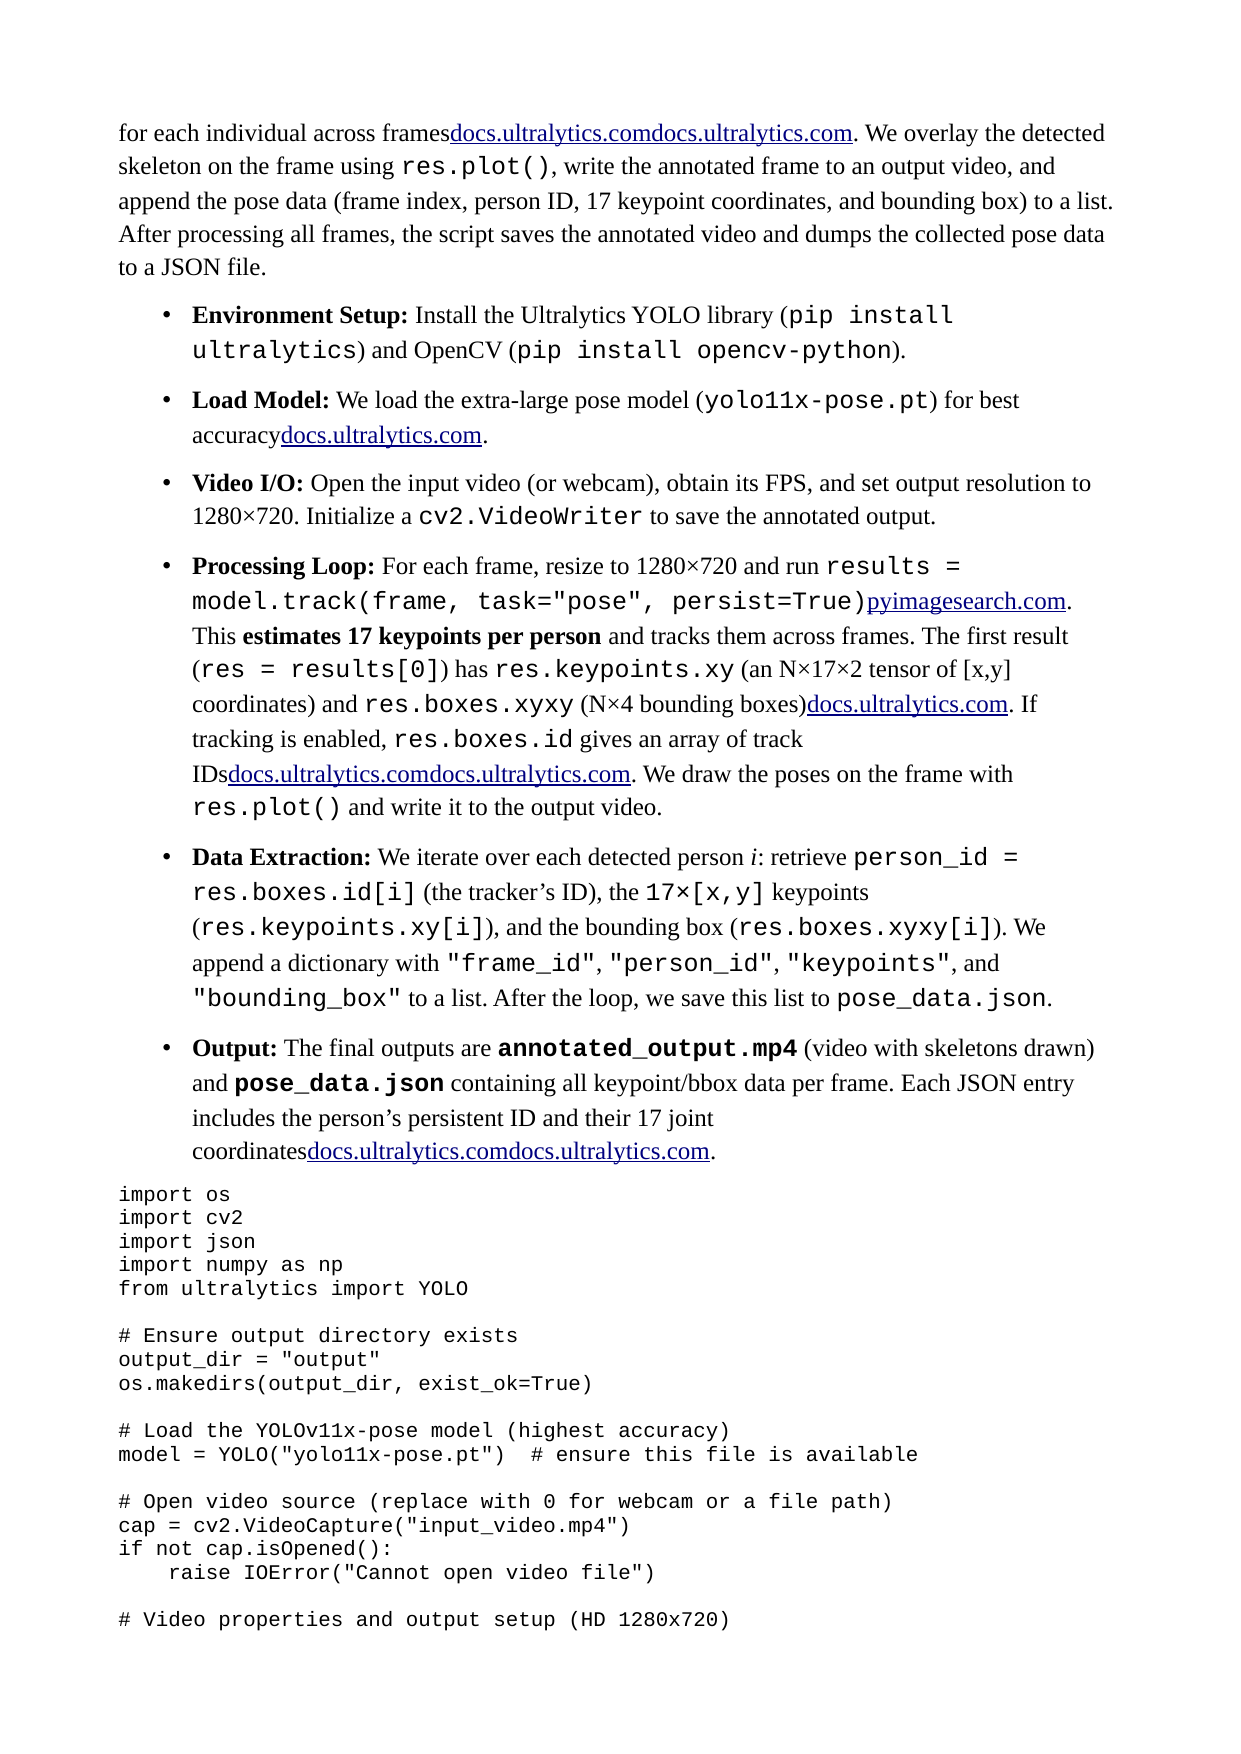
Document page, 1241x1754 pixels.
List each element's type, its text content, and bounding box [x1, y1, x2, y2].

text # Video properties and output setup (HD 1280x720) [118, 1609, 1122, 1633]
text # Ensure output directory exists [118, 1325, 1122, 1349]
list Environment Setup: Install the Ultralytics YOLO library (pip install ultralytics) and OpenCV (pip install opencv-python). [162, 300, 1122, 366]
text import os [118, 1183, 1122, 1207]
list Video I/O: Open the input video (or webcam), obtain its FPS, and set output resolution to 1280×720. Initialize a cv2.VideoWriter to save the annotated output. [162, 468, 1122, 532]
text import cv2 [118, 1207, 1122, 1231]
text # Load the YOLOv11x-pose model (highest accuracy) [118, 1420, 1122, 1444]
text import json [118, 1231, 1122, 1254]
text from ultralytics import YOLO [118, 1278, 1122, 1302]
text output_dir = "output" [118, 1349, 1122, 1373]
list Data Extraction: We iterate over each detected person i: retrieve person_id = res.boxes.id[i] (the tracker’s ID), the 17×[x,y] keypoints (res.keypoints.xy[i]), and the bounding box (res.boxes.xyxy[i]). We append a dictionary with "frame_id", "person_id", "keypoints", and "bounding_box" to a list. After the loop, we save this list to pose_data.json. [162, 842, 1122, 1013]
text if not cap.isOpened(): [118, 1538, 1122, 1562]
list Load Model: We load the extra-large pose model (yolo11x-pose.pt) for best accuracydocs.ultralytics.com. [162, 385, 1122, 449]
text # Open video source (replace with 0 for webcam or a file path) [118, 1491, 1122, 1514]
text model = YOLO("yolo11x-pose.pt") # ensure this file is available [118, 1444, 1122, 1467]
text cap = cv2.VideoCapture("input_video.mp4") [118, 1514, 1122, 1538]
list Processing Loop: For each frame, resize to 1280×720 and run results = model.track(frame, task="pose", persist=True)pyimagesearch.com. This estimates 17 keypoints per person and tracks them across frames. The first result (res = results[0]) has res.keypoints.xy (an N×17×2 tensor of [x,y] coordinates) and res.boxes.xyxy (N×4 bounding boxes)docs.ultralytics.com. If tracking is enabled, res.boxes.id gives an array of track IDsdocs.ultralytics.comdocs.ultralytics.com. We draw the poses on the frame with res.plot() and write it to the output video. [162, 551, 1122, 823]
list Output: The final outputs are annotated_output.mp4 (video with skeletons drawn) and pose_data.json containing all keypoint/bbox data per frame. Each JSON entry includes the person’s persistent ID and their 17 joint coordinatesdocs.ultralytics.comdocs.ultralytics.com. [162, 1033, 1122, 1165]
text raise IOError("Cannot open video file") [118, 1562, 1122, 1586]
text import numpy as np [118, 1254, 1122, 1278]
text os.makedirs(output_dir, exist_ok=True) [118, 1373, 1122, 1396]
text for each individual across framesdocs.ultralytics.comdocs.ultralytics.com. We overlay the detected skeleton on the frame using res.plot(), write the annotated frame to an output video, and append the pose data (frame index, person ID, 17 keypoint coordinates, and bounding box) to a list. After processing all frames, the script saves the annotated video and dumps the collected pose data to a JSON file. [118, 118, 1122, 281]
